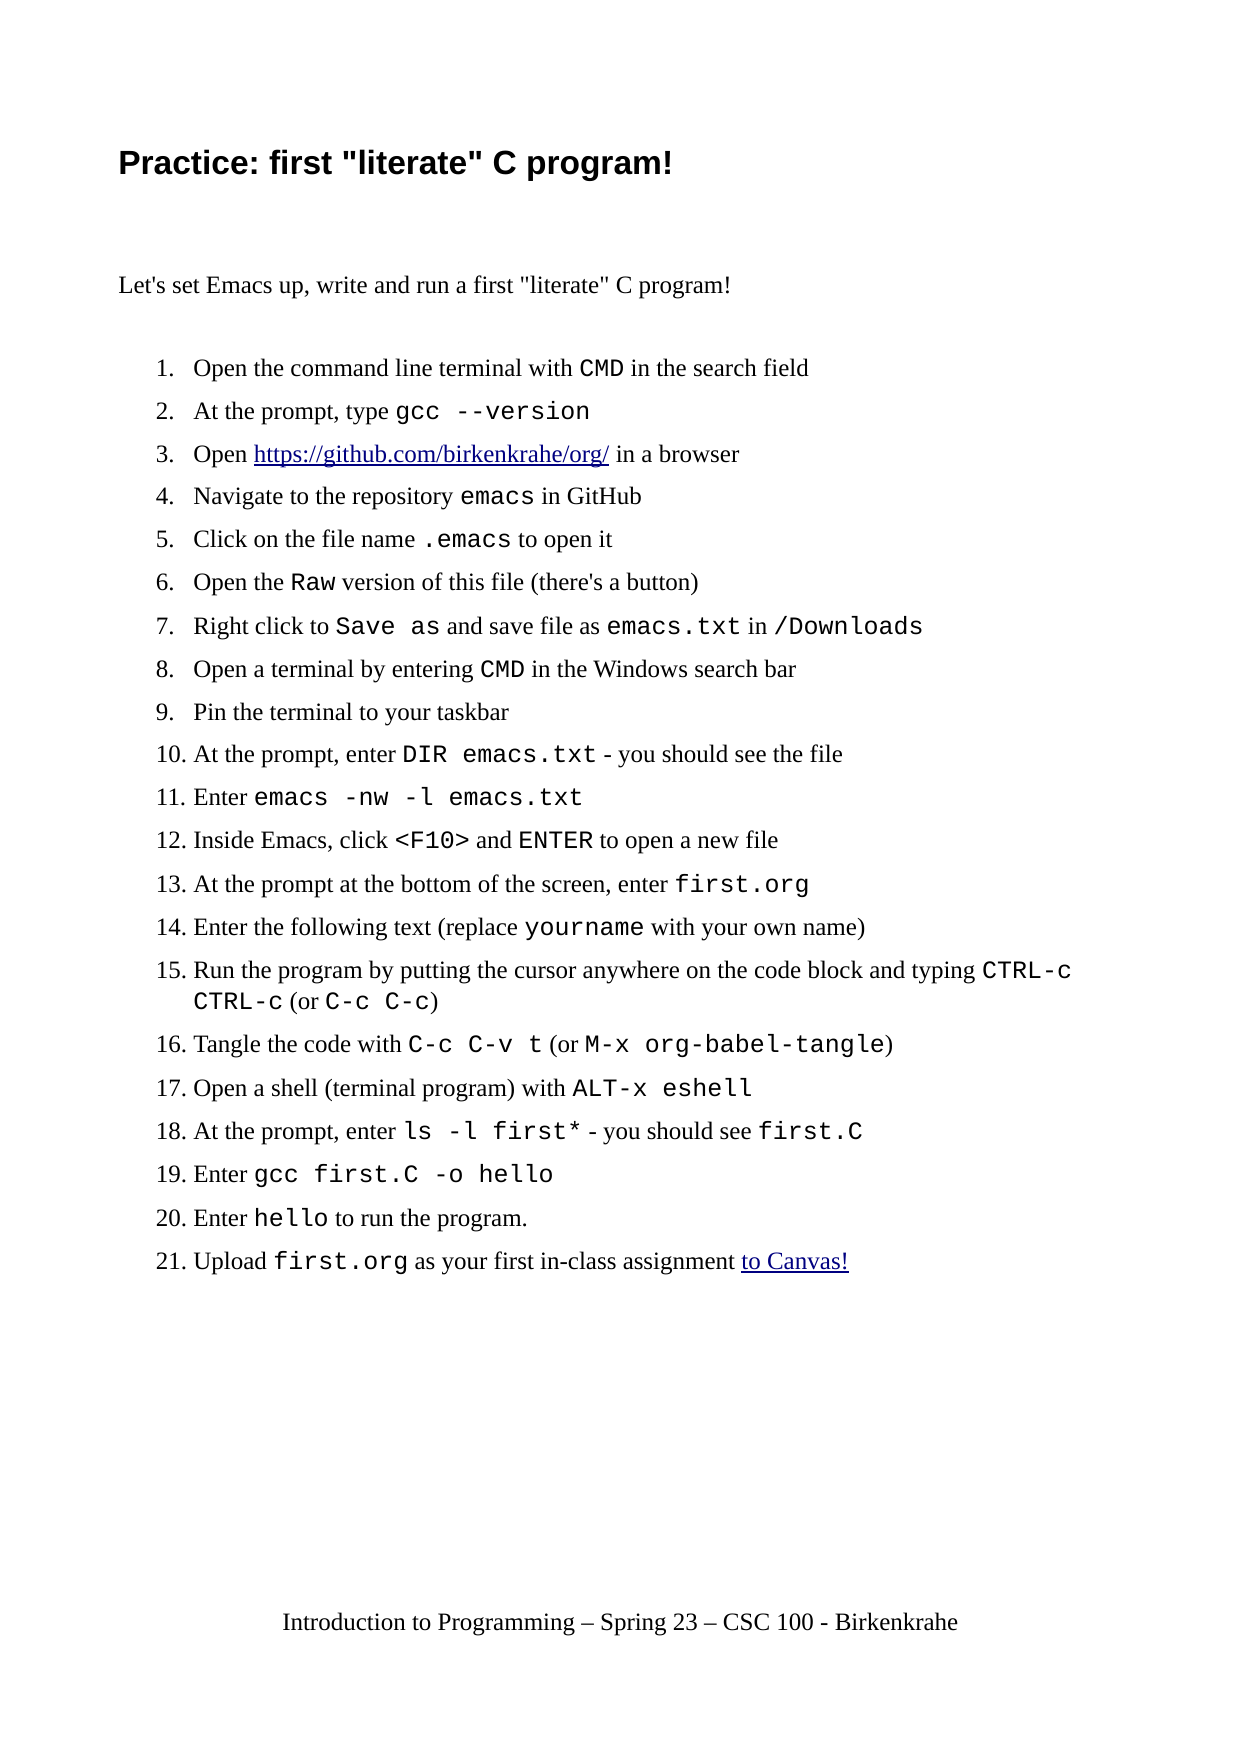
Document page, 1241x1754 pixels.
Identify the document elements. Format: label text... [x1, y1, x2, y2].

list At the prompt, enter DIR emacs.txt - you should see the file [156, 739, 1122, 769]
list Open https://github.com/birkenkrahe/org/ in a browser [156, 439, 1122, 468]
list Tangle the code with C-c C-v t (or M-x org-babel-tangle) [156, 1029, 1122, 1060]
list Navigate to the repository emacs in GitHub [156, 481, 1122, 512]
list Open a shell (terminal program) with ALT-x eshell [156, 1073, 1122, 1104]
subtitle Practice: first "literate" C program! [118, 143, 1122, 182]
list Inside Emacs, click <F10> and ENTER to open a new file [156, 825, 1122, 856]
list At the prompt, type gcc --version [156, 396, 1122, 427]
list Enter gcc first.C -o hello [156, 1159, 1122, 1190]
list Right click to Save as and save file as emacs.txt in /Downloads [156, 611, 1122, 642]
list Enter hello to run the program. [156, 1203, 1122, 1234]
list At the prompt at the bottom of the screen, enter first.org [156, 869, 1122, 899]
list Click on the file name .emacs to open it [156, 524, 1122, 555]
list Open a terminal by entering CMD in the Windows search bar [156, 654, 1122, 685]
list Open the Raw version of this file (there's a button) [156, 567, 1122, 598]
list Enter emacs -nw -l emacs.txt [156, 782, 1122, 813]
list At the prompt, enter ls -l first* - you should see first.C [156, 1116, 1122, 1147]
list Upload first.org as your first in-class assignment to Canvas! [156, 1246, 1122, 1277]
list Open the command line terminal with CMD in the search field [156, 353, 1122, 384]
text Let's set Emacs up, write and run a first "literate" C program! [118, 270, 1122, 299]
list Enter the following text (replace yourname with your own name) [156, 912, 1122, 943]
list Run the program by putting the cursor anywhere on the code block and typing CTRL-c CTRL-c (or C-c C-c) [156, 955, 1122, 1017]
list Pin the terminal to your taskbar [156, 697, 1122, 726]
